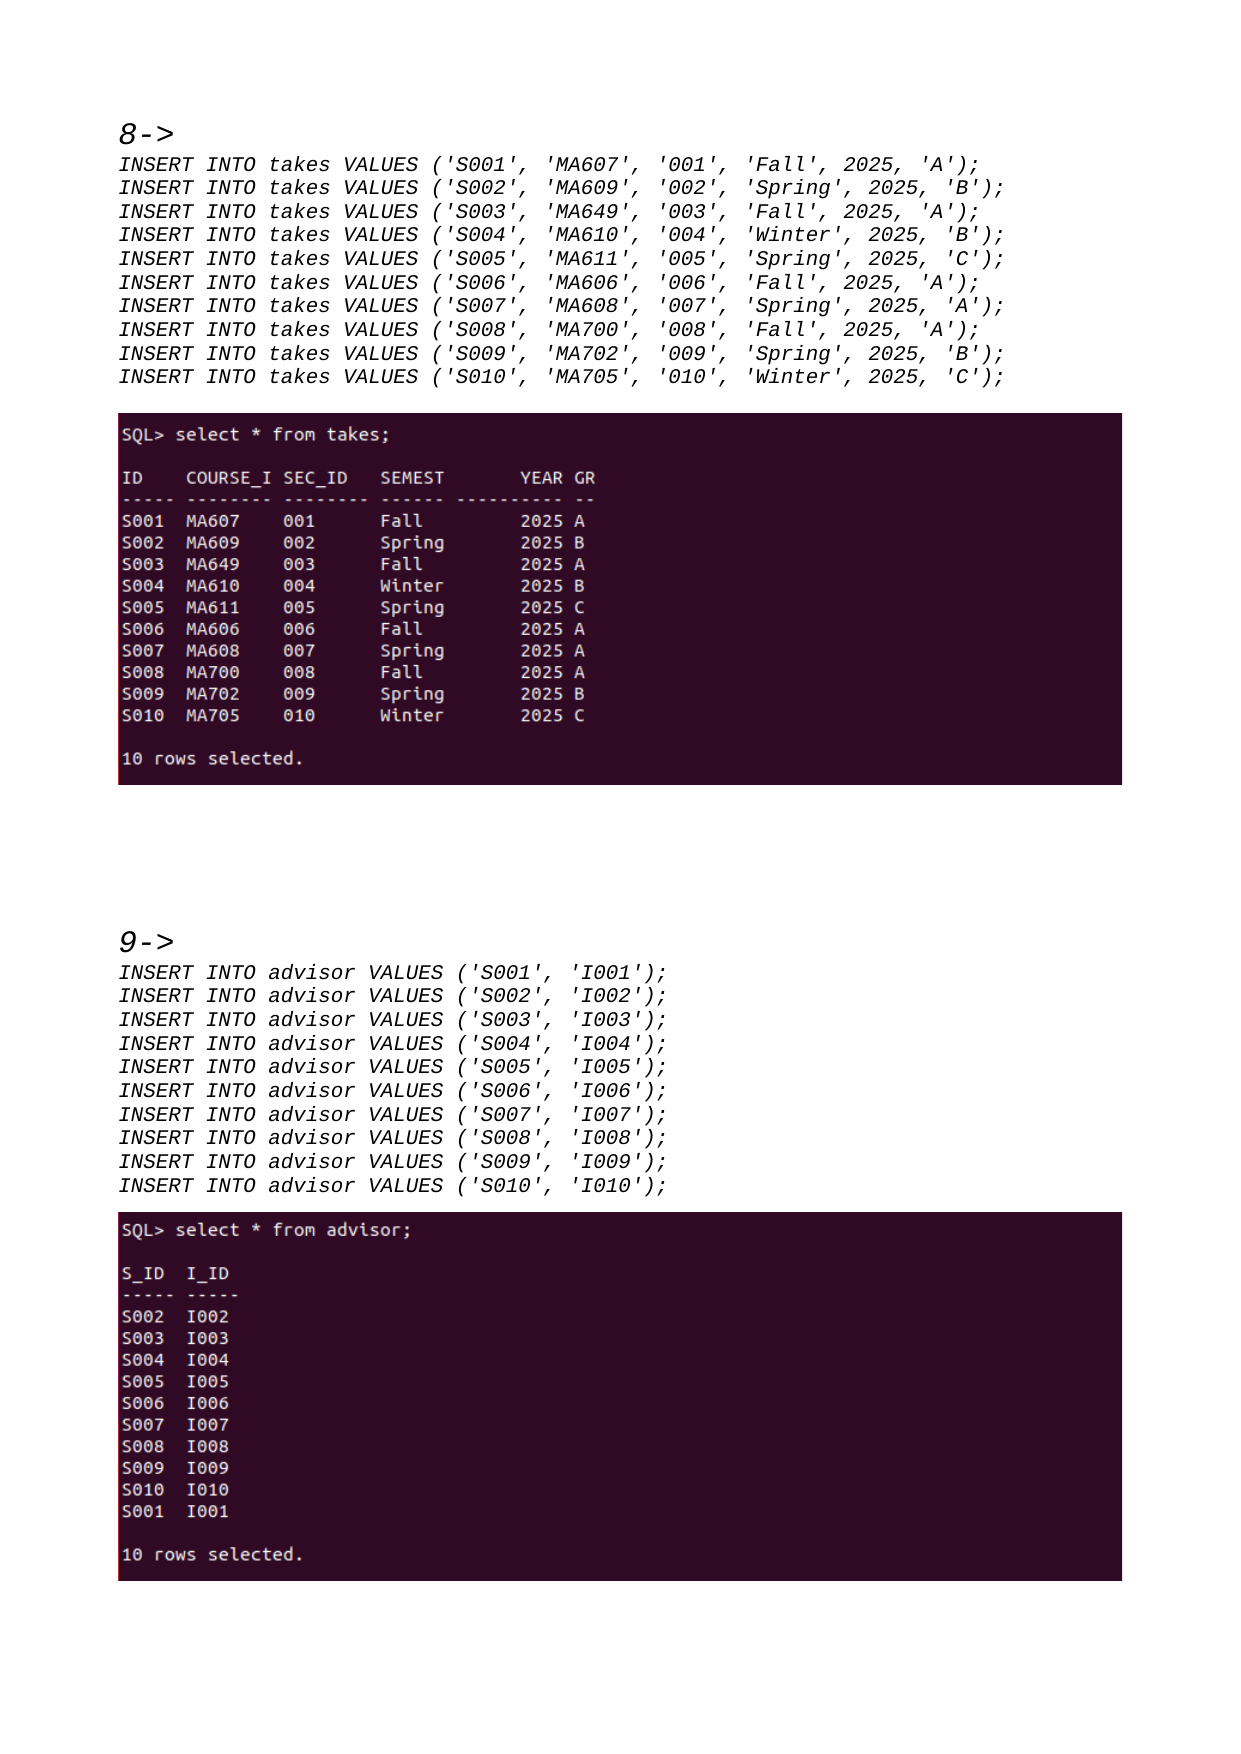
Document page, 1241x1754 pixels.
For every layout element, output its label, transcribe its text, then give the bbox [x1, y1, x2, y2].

text INSERT INTO takes VALUES ('S004', 'MA610', '004', 'Winter', 2025, 'B'); [118, 224, 1122, 248]
text INSERT INTO advisor VALUES ('S001', 'I001'); [118, 962, 1122, 986]
text INSERT INTO takes VALUES ('S003', 'MA649', '003', 'Fall', 2025, 'A'); [118, 201, 1122, 224]
text INSERT INTO advisor VALUES ('S006', 'I006'); [118, 1080, 1122, 1104]
text INSERT INTO advisor VALUES ('S005', 'I005'); [118, 1056, 1122, 1080]
text INSERT INTO takes VALUES ('S005', 'MA611', '005', 'Spring', 2025, 'C'); [118, 248, 1122, 272]
text INSERT INTO advisor VALUES ('S002', 'I002'); [118, 986, 1122, 1009]
text INSERT INTO advisor VALUES ('S007', 'I007'); [118, 1104, 1122, 1127]
text INSERT INTO advisor VALUES ('S010', 'I010'); [118, 1175, 1122, 1198]
text INSERT INTO advisor VALUES ('S003', 'I003'); [118, 1009, 1122, 1033]
text INSERT INTO takes VALUES ('S006', 'MA606', '006', 'Fall', 2025, 'A'); [118, 272, 1122, 295]
text INSERT INTO advisor VALUES ('S009', 'I009'); [118, 1151, 1122, 1175]
text INSERT INTO takes VALUES ('S001', 'MA607', '001', 'Fall', 2025, 'A'); [118, 153, 1122, 177]
text INSERT INTO takes VALUES ('S002', 'MA609', '002', 'Spring', 2025, 'B'); [118, 177, 1122, 201]
picture [118, 1212, 1123, 1581]
text INSERT INTO takes VALUES ('S010', 'MA705', '010', 'Winter', 2025, 'C'); [118, 366, 1122, 390]
text INSERT INTO advisor VALUES ('S004', 'I004'); [118, 1033, 1122, 1056]
text 9-> [118, 926, 1122, 962]
text 8-> [118, 118, 1122, 153]
text INSERT INTO advisor VALUES ('S008', 'I008'); [118, 1127, 1122, 1151]
text INSERT INTO takes VALUES ('S007', 'MA608', '007', 'Spring', 2025, 'A'); [118, 295, 1122, 319]
text INSERT INTO takes VALUES ('S009', 'MA702', '009', 'Spring', 2025, 'B'); [118, 343, 1122, 366]
picture [118, 413, 1123, 785]
text INSERT INTO takes VALUES ('S008', 'MA700', '008', 'Fall', 2025, 'A'); [118, 319, 1122, 343]
